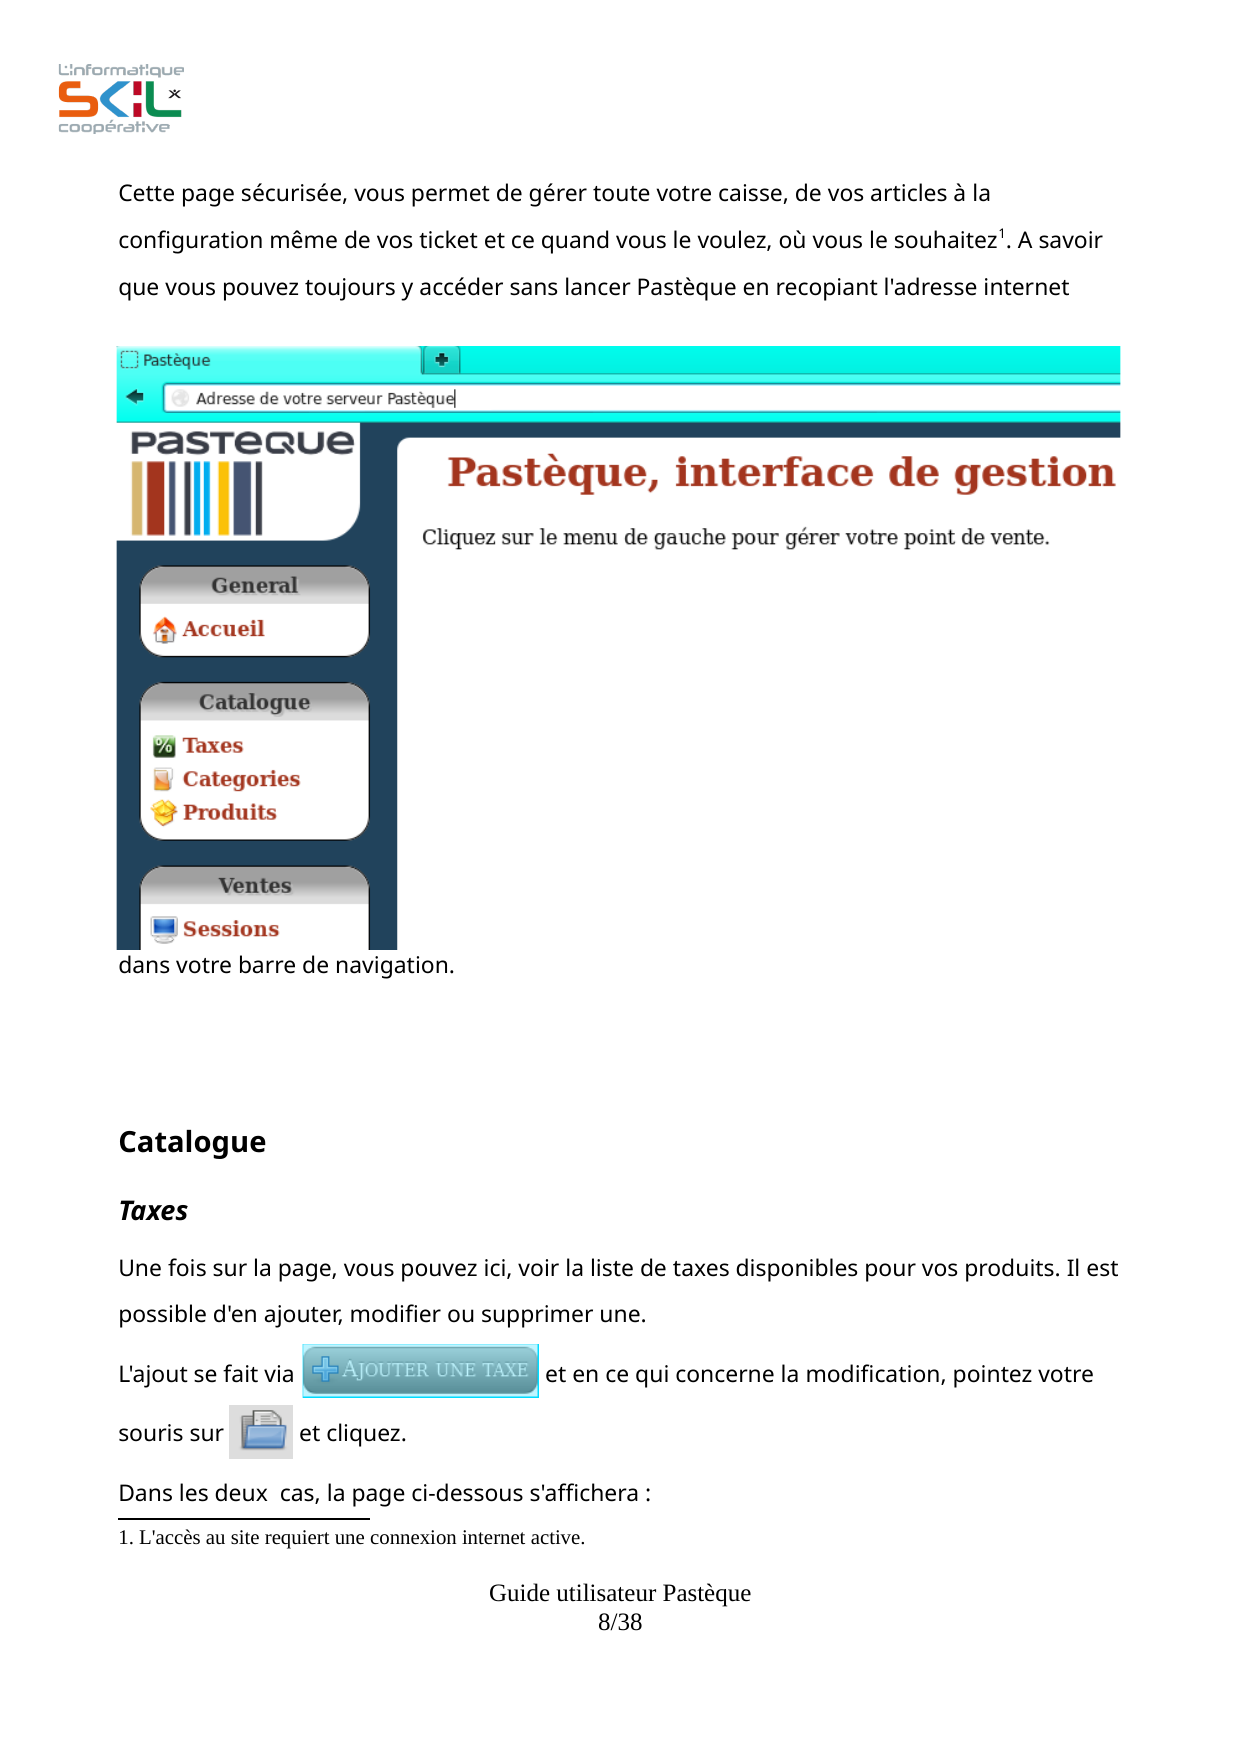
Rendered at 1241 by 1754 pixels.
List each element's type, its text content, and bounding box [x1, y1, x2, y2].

text Dans les deux cas, la page ci-dessous s'affichera : [118, 1476, 1122, 1508]
text Une fois sur la page, vous pouvez ici, voir la liste de taxes disponibles pour vos produits. Il est possible d'en ajouter, modifier ou supprimer une. [118, 1251, 1122, 1329]
picture [302, 1344, 539, 1398]
text Cette page sécurisée, vous permet de gérer toute votre caisse, de vos articles à la configuration même de vos ticket et ce quand vous le voulez, où vous le souhaitez. A savoir que vous pouvez toujours y accéder sans lancer Pastèque en recopiant l'adresse internet dans votre barre de navigation. [118, 177, 1122, 981]
picture [116, 346, 1121, 950]
subtitle Catalogue [118, 1122, 1122, 1161]
picture [58, 64, 184, 134]
text souris sur [118, 1417, 229, 1448]
text L'ajout se fait via [118, 1358, 302, 1389]
subtitle Taxes [118, 1191, 1122, 1228]
text et cliquez. [293, 1417, 1122, 1448]
text et en ce qui concerne la modification, pointez votre [539, 1358, 1122, 1389]
picture [229, 1405, 293, 1459]
text . L'accès au site requiert une connexion internet active. [118, 1525, 1122, 1549]
